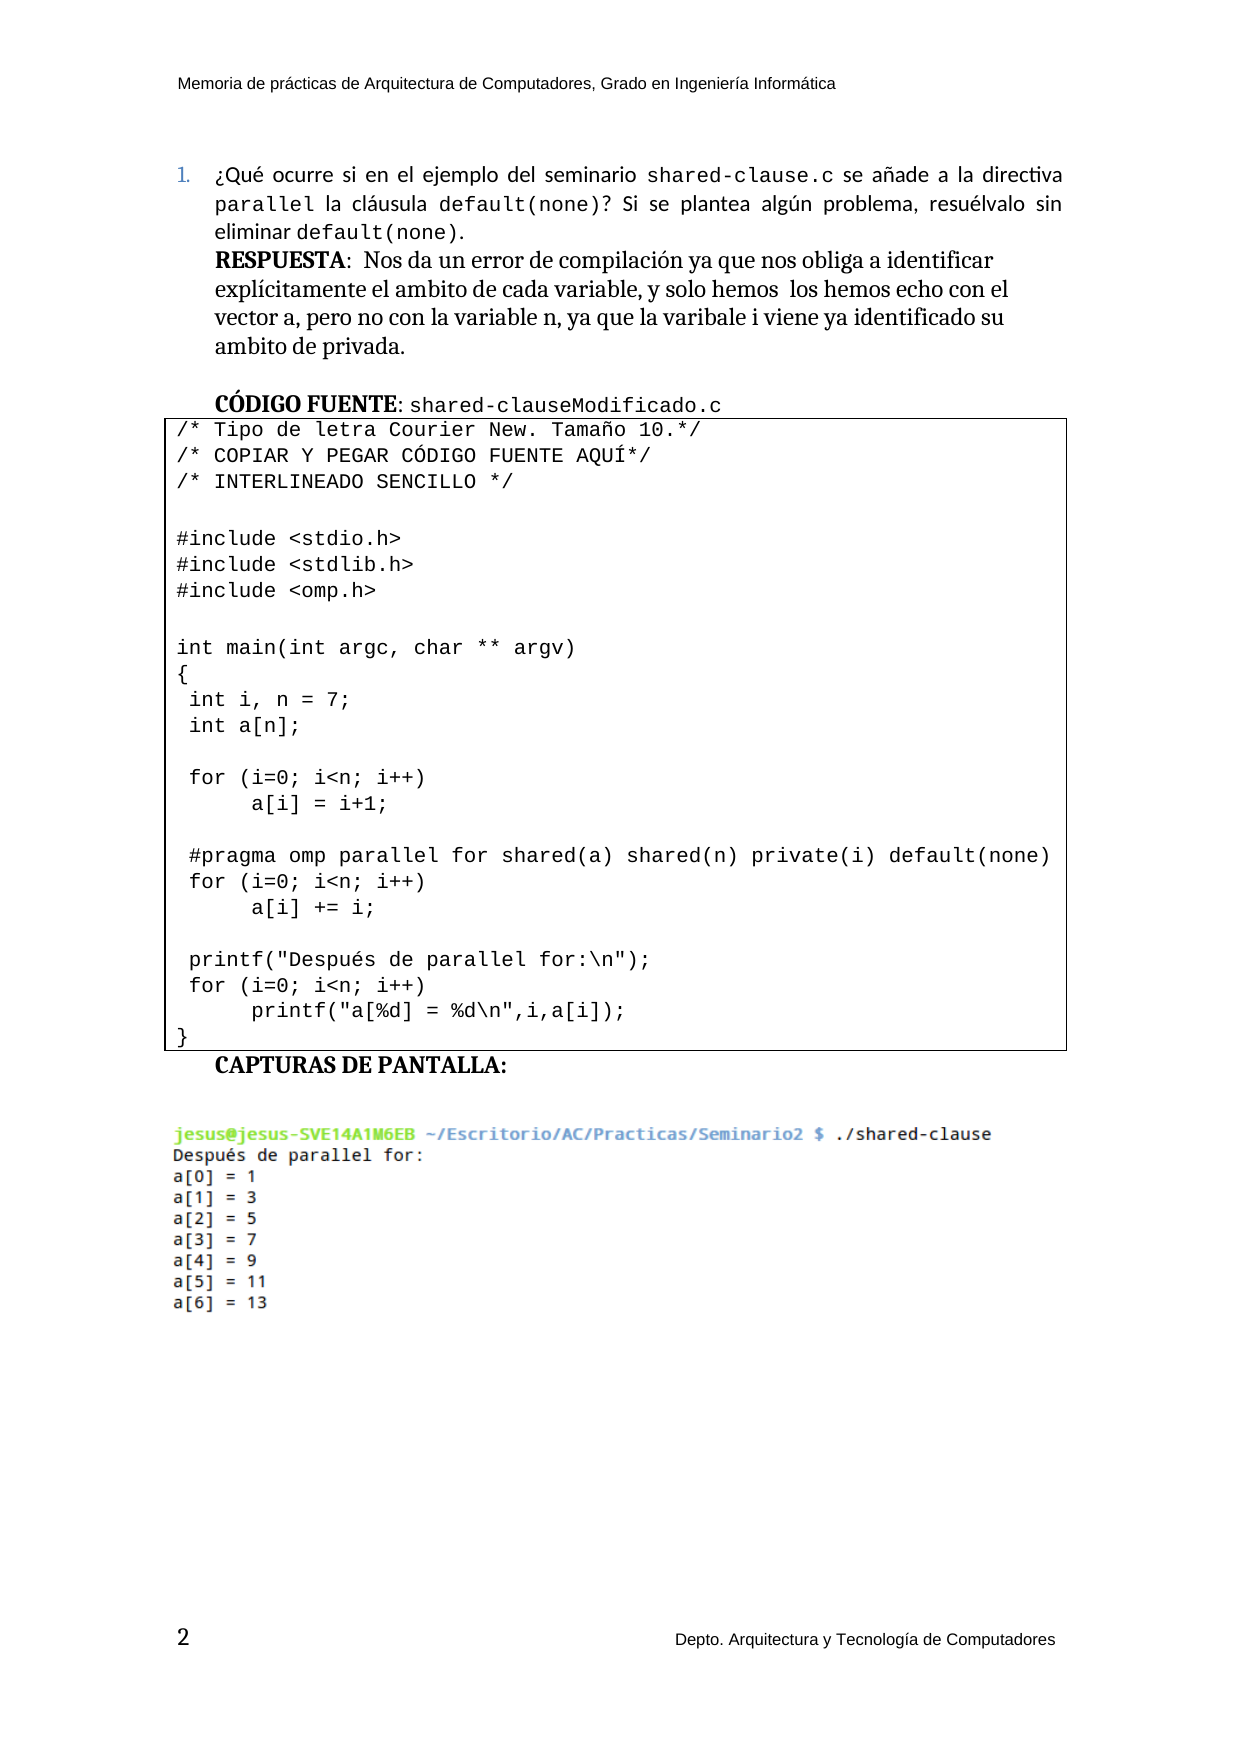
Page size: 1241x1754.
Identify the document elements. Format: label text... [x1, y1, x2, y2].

text RESPUESTA: Nos da un error de compilación ya que nos obliga a identificar explícitamente el ambito de cada variable, y solo hemos los hemos echo con el vector a, pero no con la variable n, ya que la varibale i viene ya identificado su ambito de privada. [215, 246, 1063, 361]
picture [172, 1126, 1021, 1313]
text CÓDIGO FUENTE: shared-clauseModificado.c [215, 389, 1063, 418]
text CAPTURAS DE PANTALLA: [215, 1051, 1063, 1080]
table_header /* Tipo de letra Courier New. Tamaño 10.*/ /* COPIAR Y PEGAR CÓDIGO FUENTE AQUÍ*/ /* INTERLINEADO SENCILLO */ #include <stdio.h> #include <stdlib.h> #include <omp.h> int main(int argc, char ** argv) { int i, n = 7; int a[n]; for (i=0; i<n; i++) a[i] = i+1; #pragma omp parallel for shared(a) shared(n) private(i) default(none) for (i=0; i<n; i++) a[i] += i; printf("Después de parallel for:\n"); for (i=0; i<n; i++) printf("a[%d] = %d\n",i,a[i]); } [166, 419, 1066, 1050]
list ¿Qué ocurre si en el ejemplo del seminario shared-clause.c se añade a la directiva parallel la cláusula default(none)? Si se plantea algún problema, resuélvalo sin eliminar default(none). [177, 160, 1063, 246]
